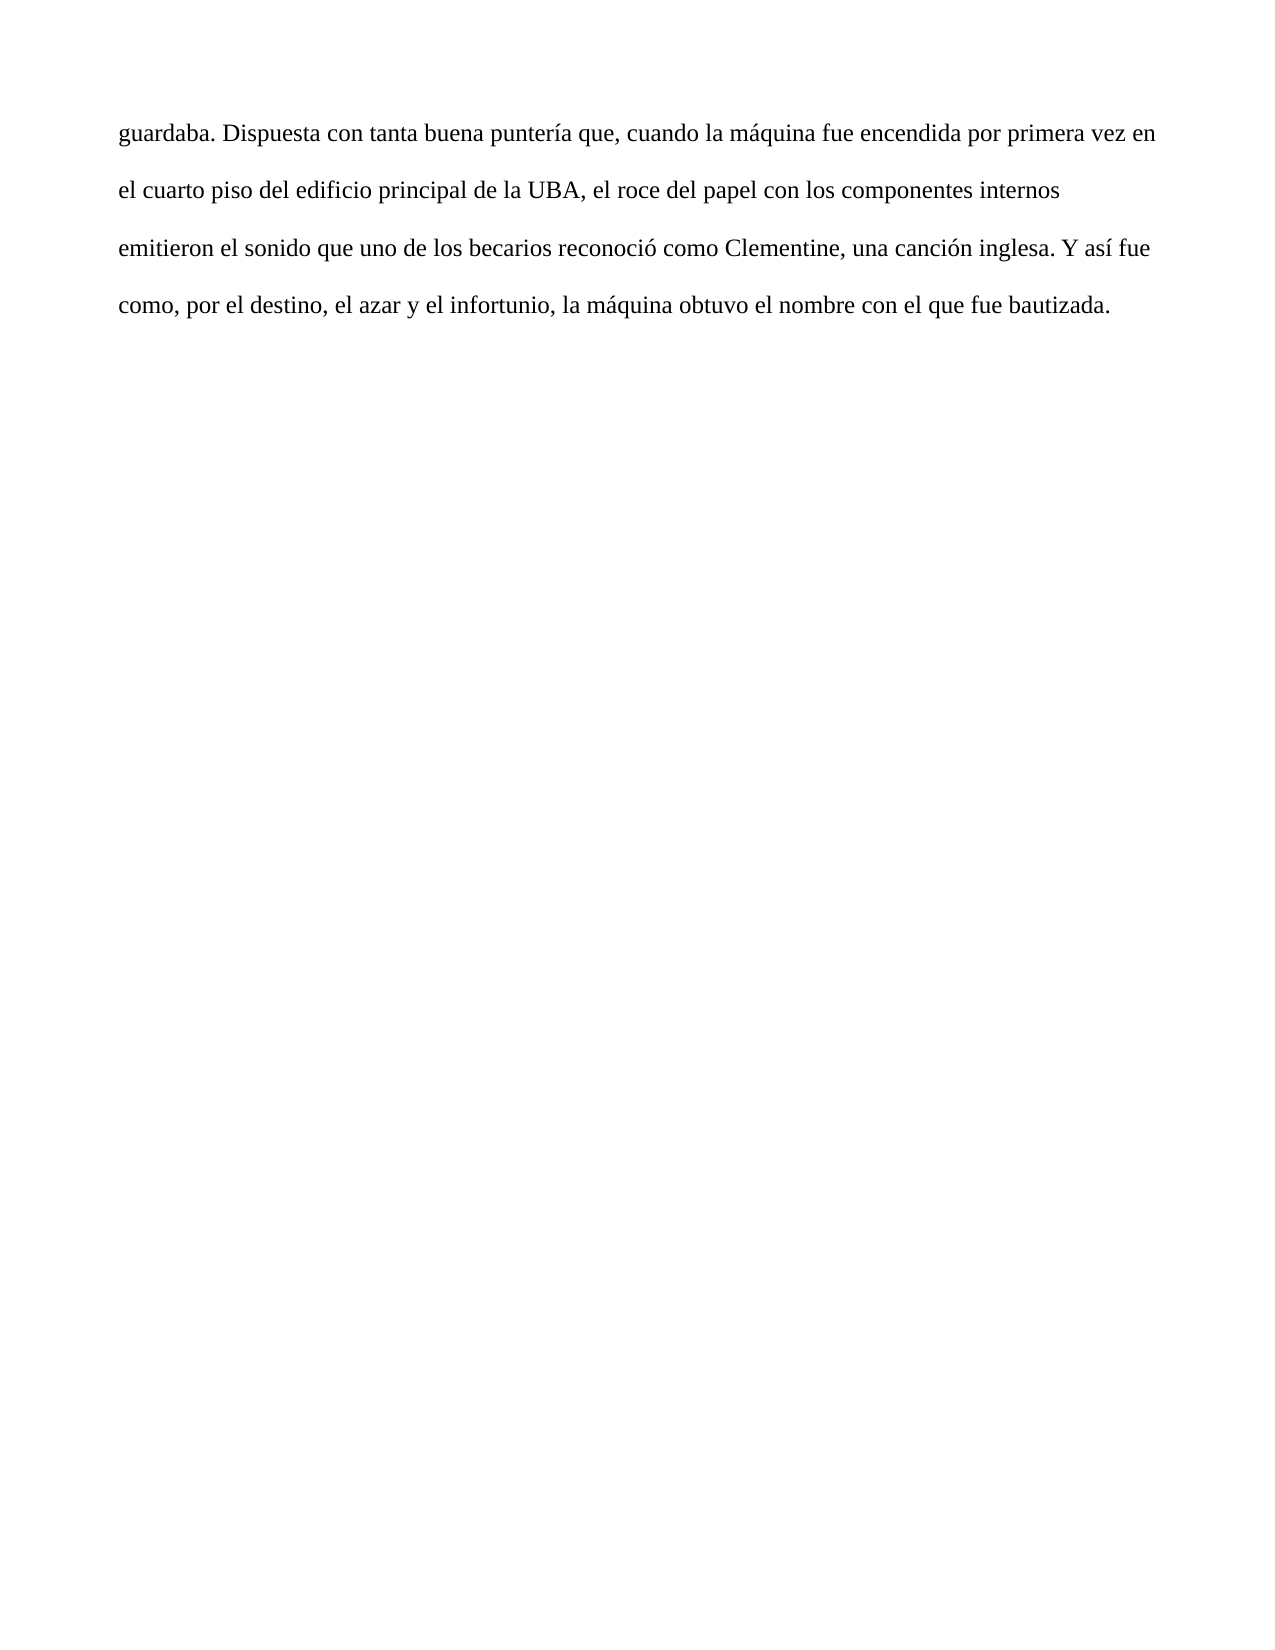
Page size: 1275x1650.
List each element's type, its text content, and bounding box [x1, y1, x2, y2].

text guardaba. Dispuesta con tanta buena puntería que, cuando la máquina fue encendida por primera vez en el cuarto piso del edificio principal de la UBA, el roce del papel con los componentes internos emitieron el sonido que uno de los becarios reconoció como Clementine, una canción inglesa. Y así fue como, por el destino, el azar y el infortunio, la máquina obtuvo el nombre con el que fue bautizada. [118, 118, 1157, 319]
